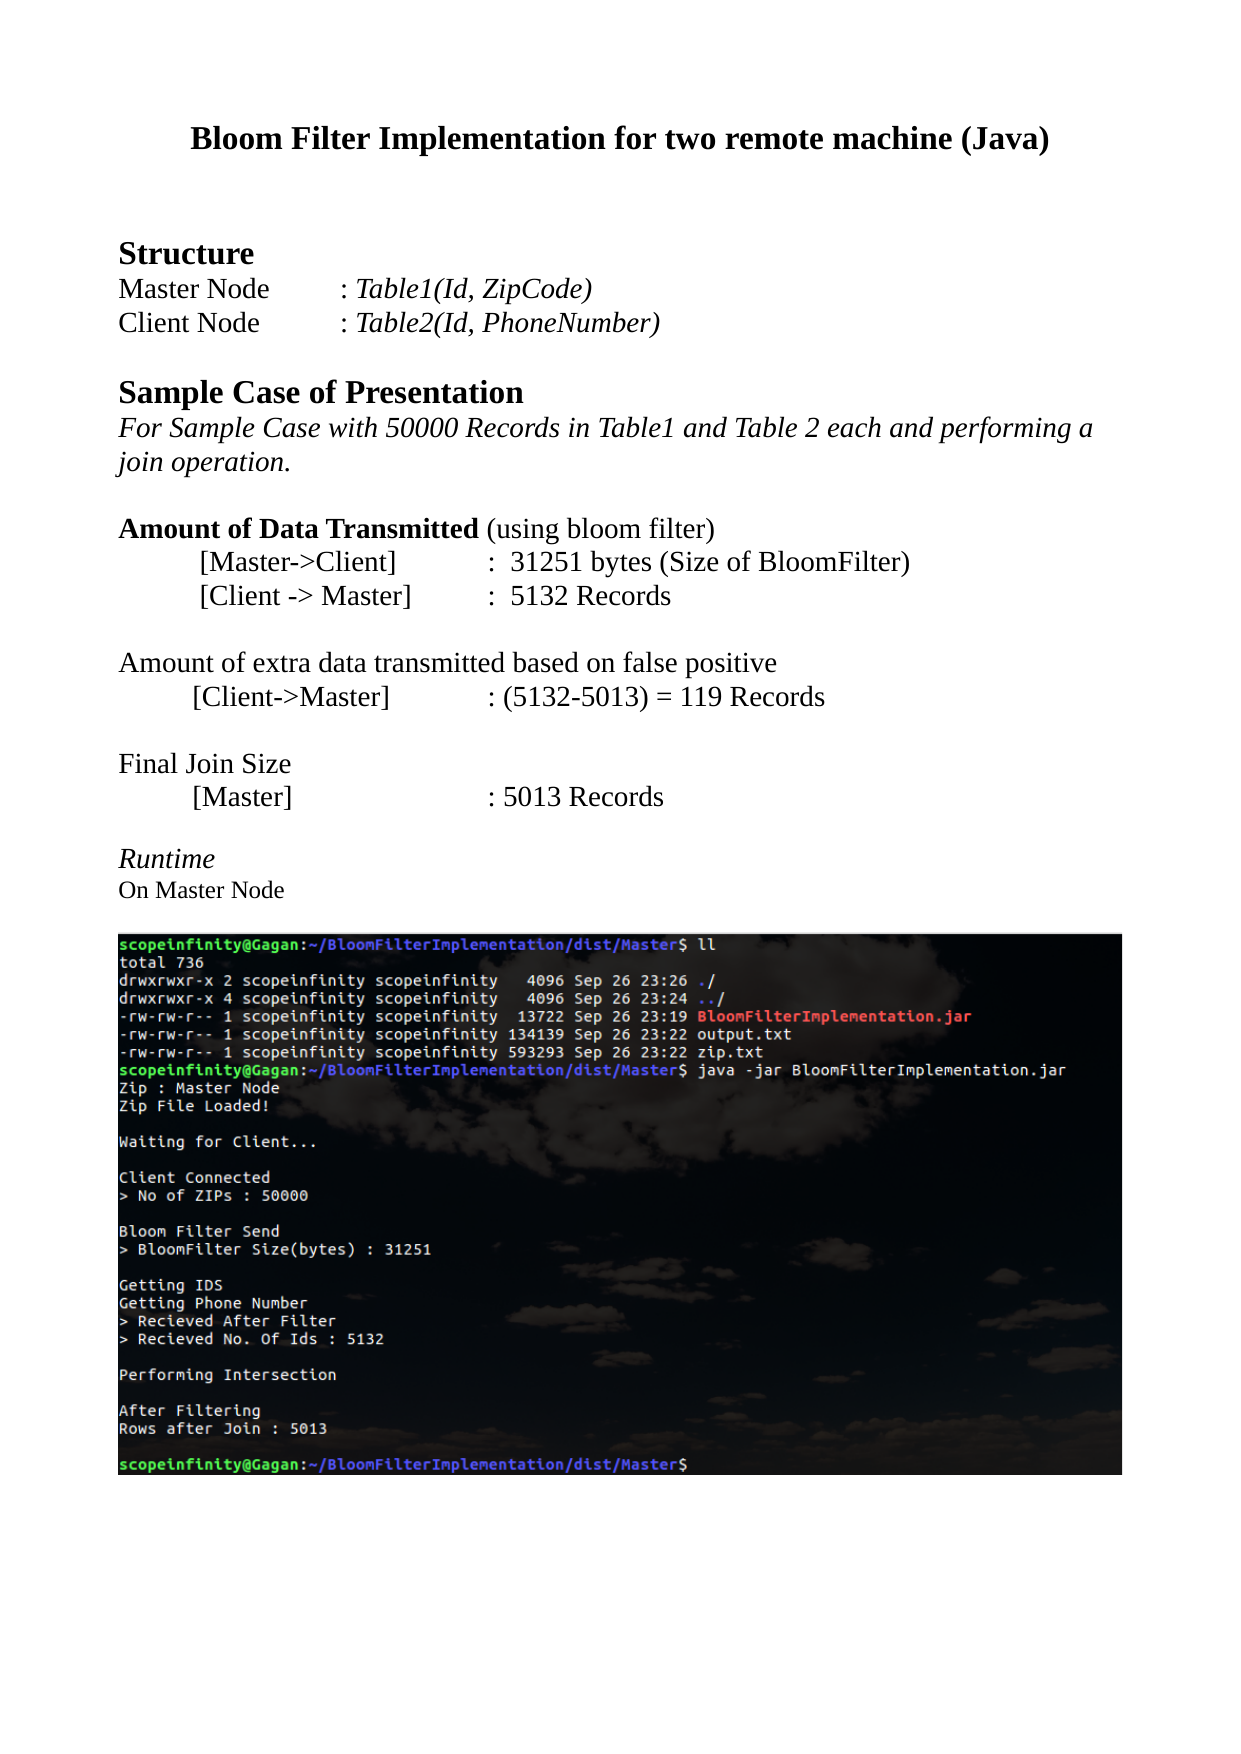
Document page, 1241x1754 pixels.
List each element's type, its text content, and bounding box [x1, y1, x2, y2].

text Structure [118, 233, 1122, 271]
text Final Join Size [118, 746, 1122, 779]
text [Client->Master] : (5132-5013) = 119 Records [118, 679, 1122, 712]
text Amount of Data Transmitted (using bloom filter) [118, 511, 1122, 544]
text [Master] : 5013 Records [118, 779, 1122, 813]
picture [118, 932, 1123, 1475]
text For Sample Case with 50000 Records in Table1 and Table 2 each and performing a join operation. [118, 410, 1122, 477]
text Bloom Filter Implementation for two remote machine (Java) [118, 118, 1122, 156]
text [Master->Client] : 31251 bytes (Size of BloomFilter) [118, 544, 1122, 578]
text On Master Node [118, 875, 1122, 904]
text Sample Case of Presentation [118, 372, 1122, 410]
text Amount of extra data transmitted based on false positive [118, 645, 1122, 679]
text [Client -> Master] : 5132 Records [118, 578, 1122, 612]
text Master Node : Table1(Id, ZipCode) [118, 271, 1122, 305]
text Client Node : Table2(Id, PhoneNumber) [118, 305, 1122, 338]
text Runtime [118, 842, 1122, 875]
